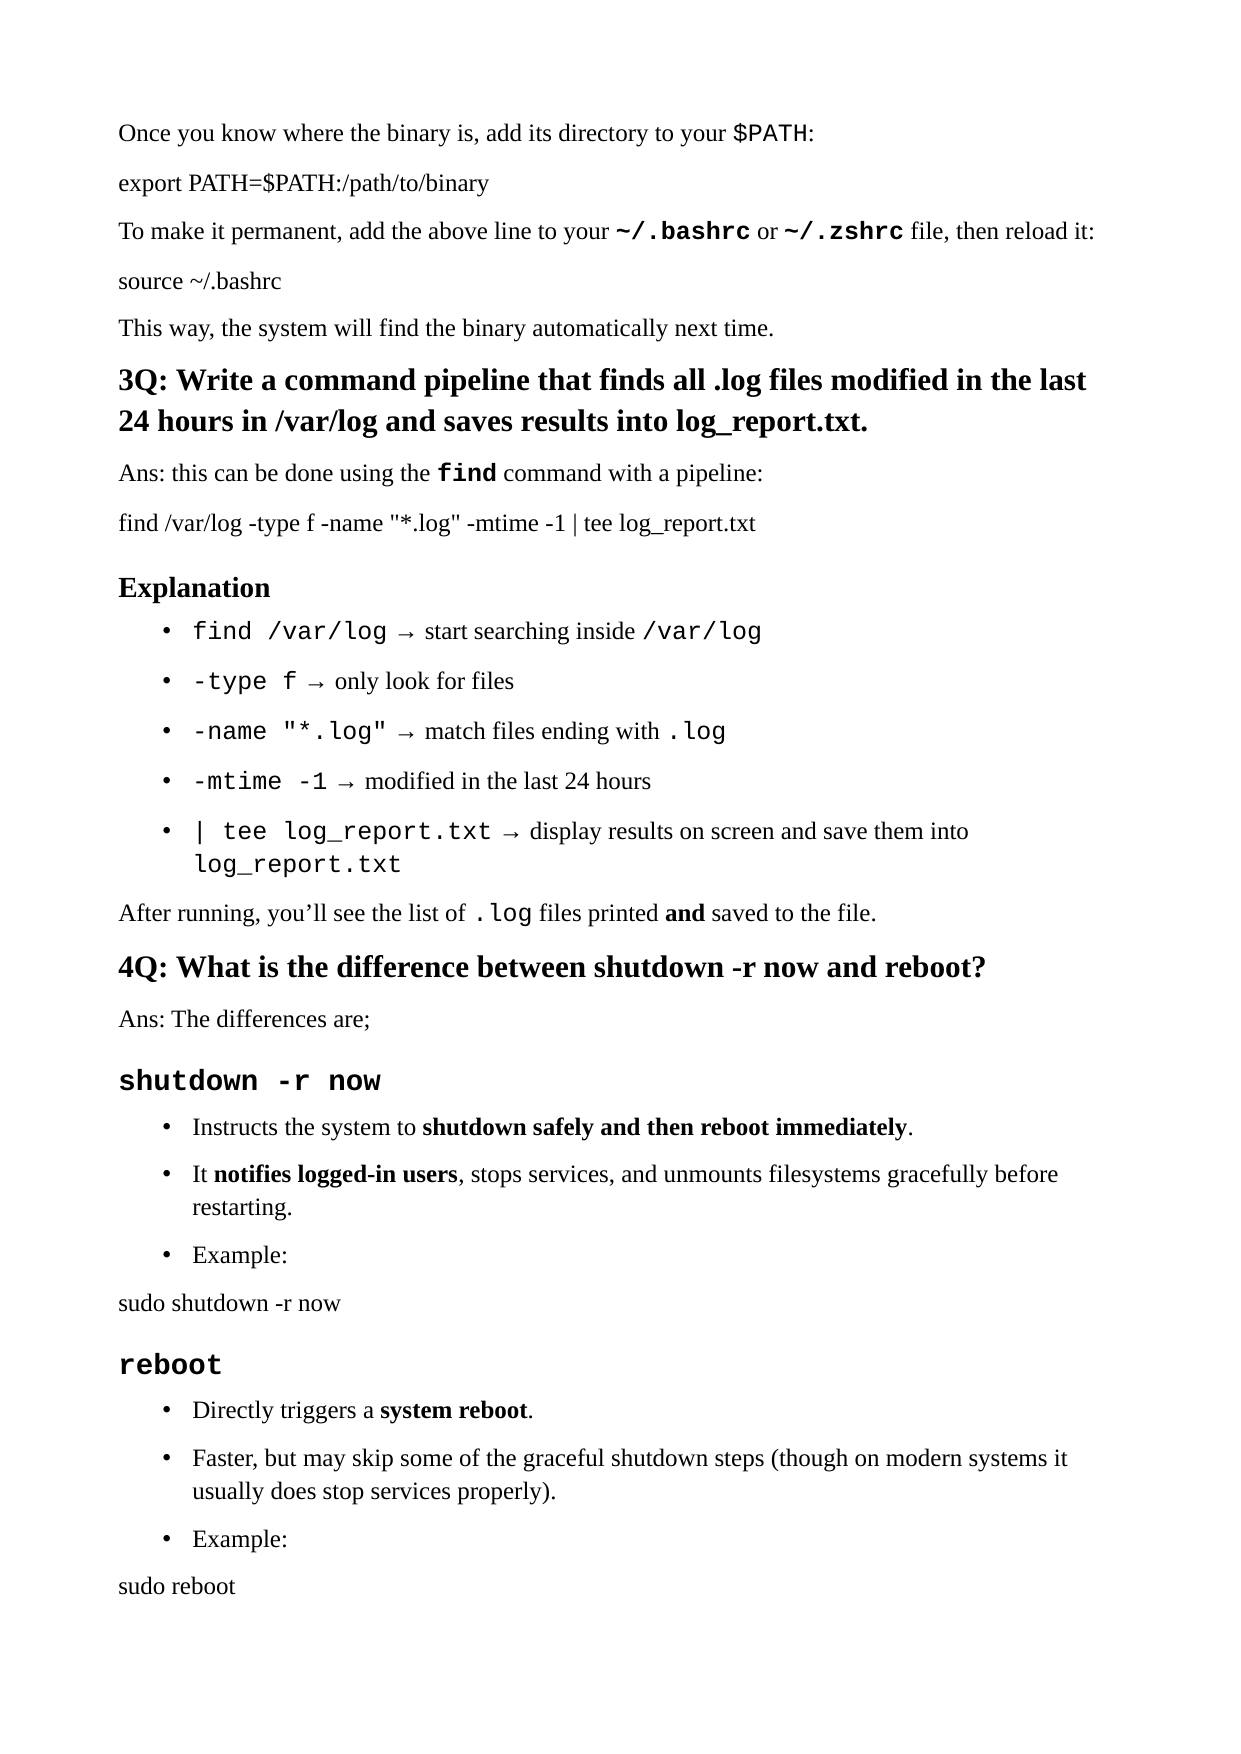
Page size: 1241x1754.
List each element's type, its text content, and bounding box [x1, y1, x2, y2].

text export PATH=$PATH:/path/to/binary [118, 168, 1122, 197]
text Ans: this can be done using the find command with a pipeline: [118, 458, 1122, 489]
list | tee log_report.txt → display results on screen and save them into log_report.txt [162, 816, 1122, 879]
text sudo shutdown -r now [118, 1288, 1122, 1316]
text This way, the system will find the binary automatically next time. [118, 313, 1122, 342]
text source ~/.bashrc [118, 266, 1122, 294]
text sudo reboot [118, 1571, 1122, 1600]
text 3Q: Write a command pipeline that finds all .log files modified in the last 24 hours in /var/log and saves results into log_report.txt. [118, 361, 1122, 438]
list Example: [162, 1240, 1122, 1269]
text Once you know where the binary is, add its directory to your $PATH: [118, 118, 1122, 149]
list Directly triggers a system reboot. [162, 1395, 1122, 1424]
subtitle reboot [118, 1350, 1122, 1383]
list It notifies logged-in users, stops services, and unmounts filesystems gracefully before restarting. [162, 1159, 1122, 1221]
list -mtime -1 → modified in the last 24 hours [162, 766, 1122, 797]
list Example: [162, 1524, 1122, 1552]
list find /var/log → start searching inside /var/log [162, 616, 1122, 647]
text To make it permanent, add the above line to your ~/.bashrc or ~/.zshrc file, then reload it: [118, 216, 1122, 247]
subtitle Explanation [118, 570, 1122, 604]
subtitle shutdown -r now [118, 1066, 1122, 1099]
list -type f → only look for files [162, 666, 1122, 697]
text 4Q: What is the difference between shutdown -r now and reboot? [118, 948, 1122, 984]
text After running, you’ll see the list of .log files printed and saved to the file. [118, 898, 1122, 929]
text Ans: The differences are; [118, 1004, 1122, 1033]
list Instructs the system to shutdown safely and then reboot immediately. [162, 1112, 1122, 1141]
text find /var/log -type f -name "*.log" -mtime -1 | tee log_report.txt [118, 508, 1122, 537]
list -name "*.log" → match files ending with .log [162, 716, 1122, 747]
list Faster, but may skip some of the graceful shutdown steps (though on modern systems it usually does stop services properly). [162, 1443, 1122, 1505]
